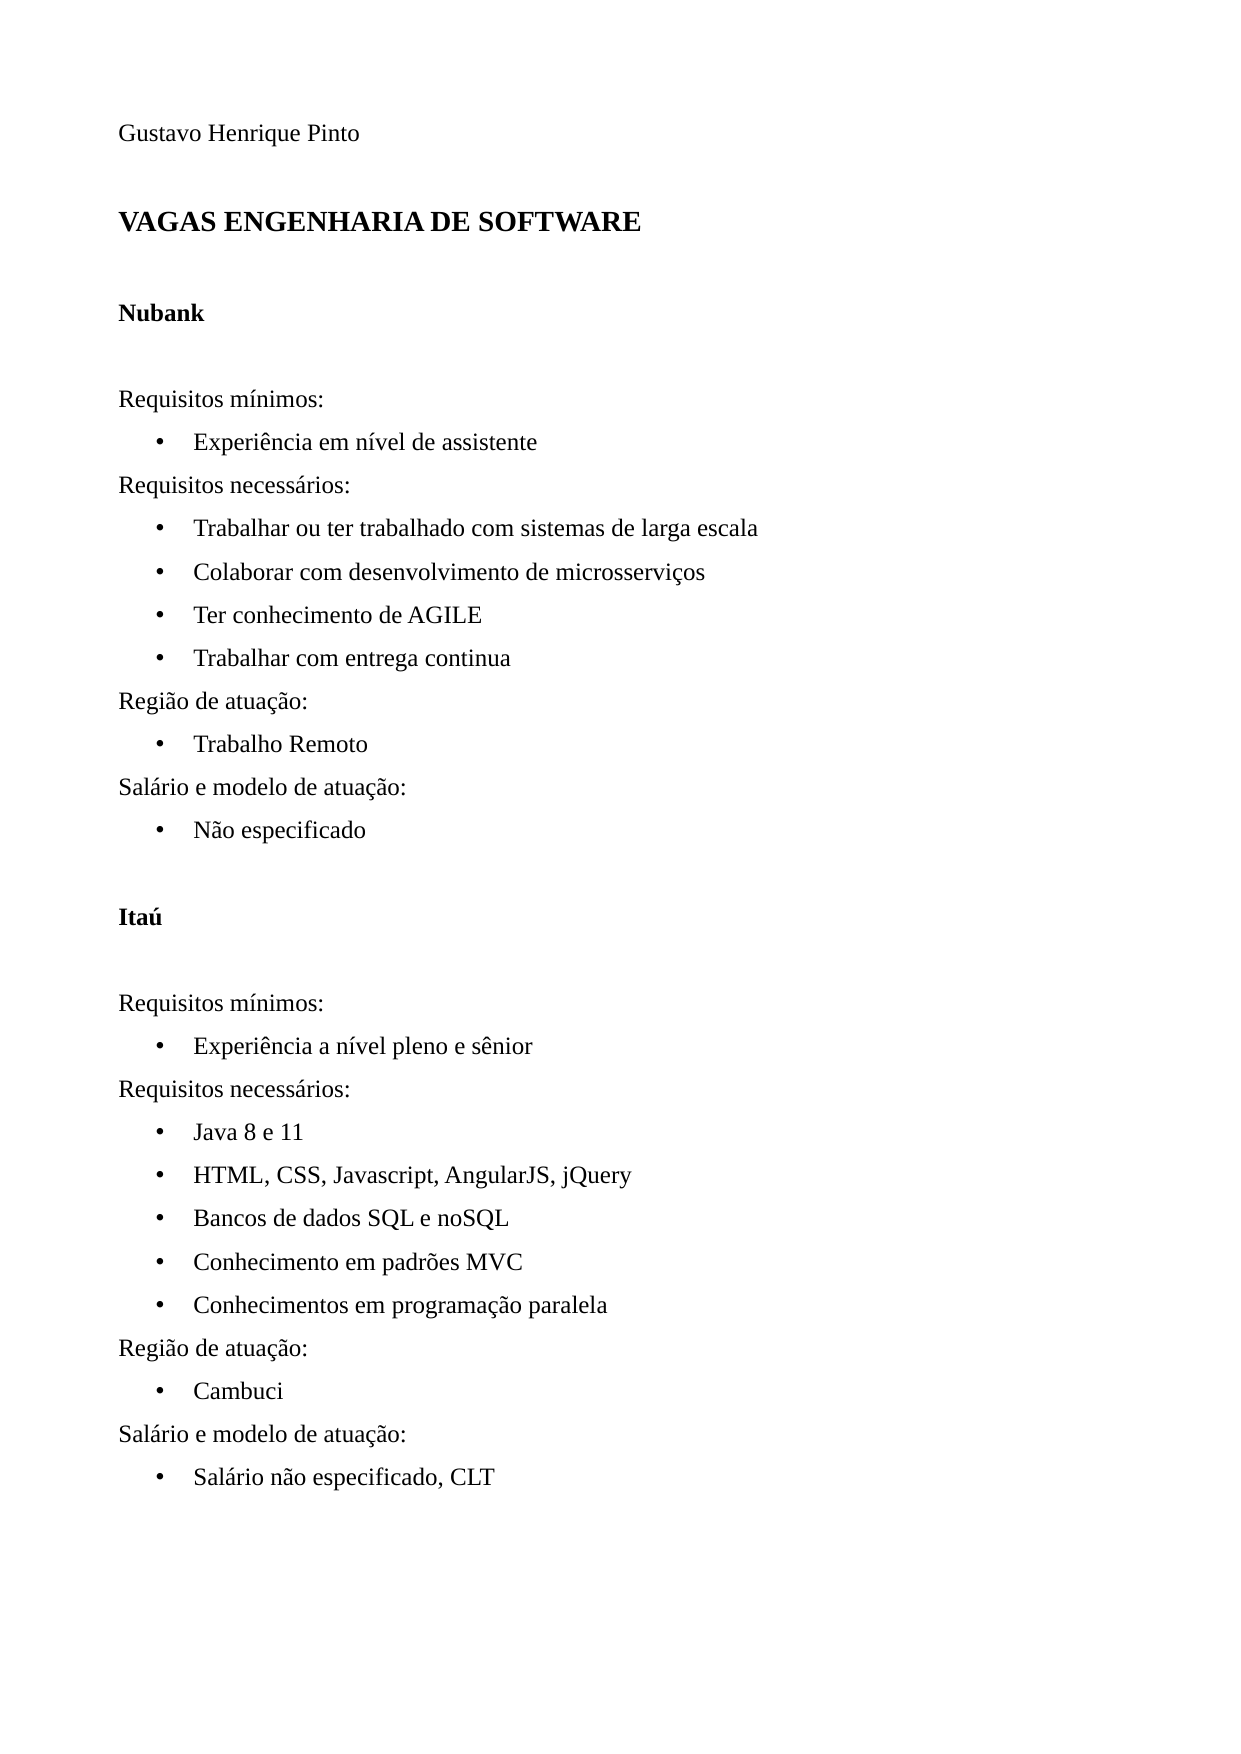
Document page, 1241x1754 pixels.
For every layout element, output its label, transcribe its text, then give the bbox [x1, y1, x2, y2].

text Região de atuação: [118, 686, 1122, 715]
text Requisitos mínimos: [118, 384, 1122, 413]
text VAGAS ENGENHARIA DE SOFTWARE [118, 204, 1122, 238]
list Trabalhar com entrega continua [156, 643, 1122, 672]
list Ter conhecimento de AGILE [156, 600, 1122, 628]
list Trabalho Remoto [156, 729, 1122, 758]
list Não especificado [156, 815, 1122, 844]
list Experiência em nível de assistente [156, 427, 1122, 456]
text Nubank [118, 298, 1122, 327]
text Requisitos necessários: [118, 1074, 1122, 1103]
text Gustavo Henrique Pinto [118, 118, 1122, 147]
text Salário e modelo de atuação: [118, 772, 1122, 801]
list Experiência a nível pleno e sênior [156, 1031, 1122, 1060]
text Requisitos necessários: [118, 470, 1122, 499]
text Itaú [118, 902, 1122, 930]
list Bancos de dados SQL e noSQL [156, 1203, 1122, 1232]
list HTML, CSS, Javascript, AngularJS, jQuery [156, 1160, 1122, 1189]
text Salário e modelo de atuação: [118, 1419, 1122, 1448]
list Conhecimento em padrões MVC [156, 1247, 1122, 1275]
list Conhecimentos em programação paralela [156, 1290, 1122, 1318]
text Requisitos mínimos: [118, 988, 1122, 1017]
text Região de atuação: [118, 1333, 1122, 1362]
list Salário não especificado, CLT [156, 1462, 1122, 1491]
list Java 8 e 11 [156, 1117, 1122, 1146]
list Cambuci [156, 1376, 1122, 1405]
list Trabalhar ou ter trabalhado com sistemas de larga escala [156, 513, 1122, 542]
list Colaborar com desenvolvimento de microsserviços [156, 557, 1122, 585]
